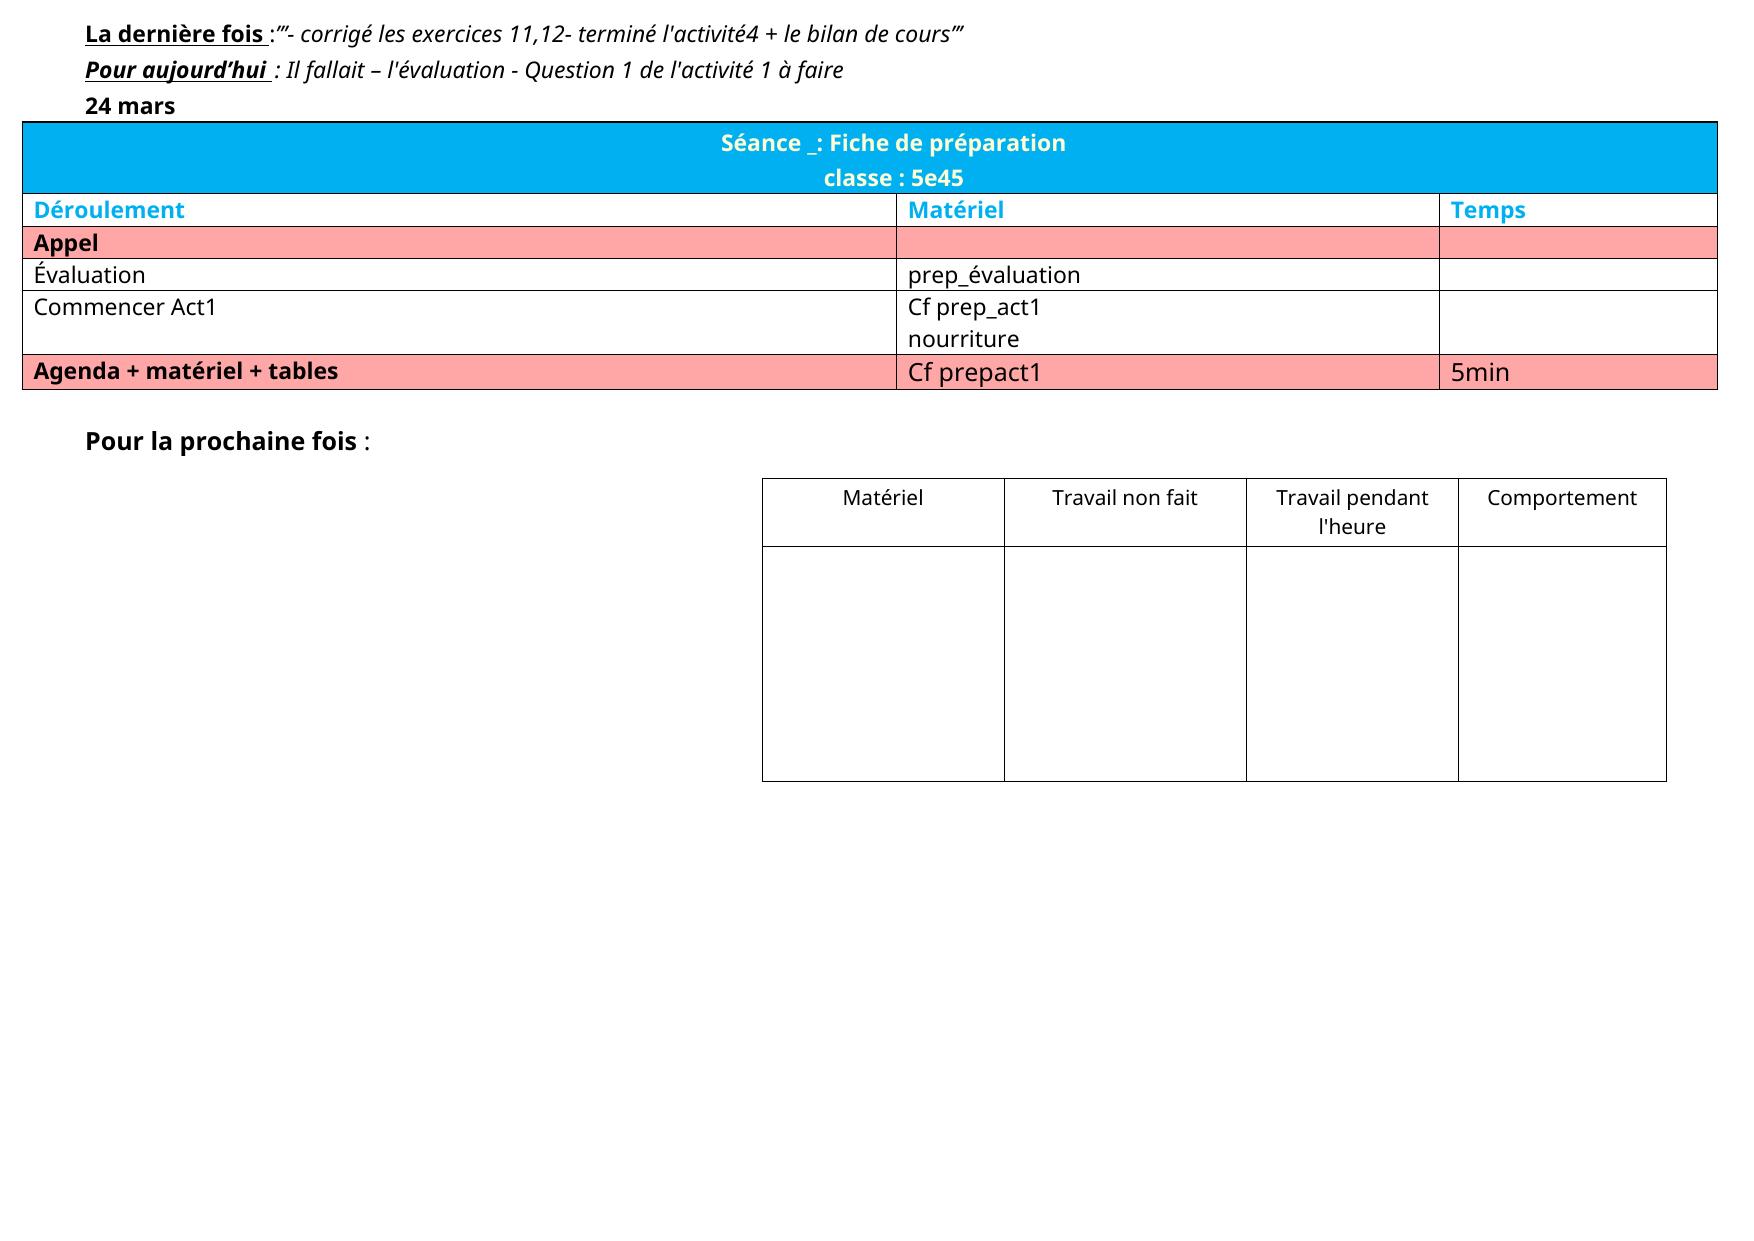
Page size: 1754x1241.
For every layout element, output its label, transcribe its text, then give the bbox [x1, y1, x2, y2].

table_cell [1440, 291, 1717, 354]
table_cell [1440, 259, 1717, 290]
table_header Séance _: Fiche de préparation classe : 5e45 [23, 123, 1717, 193]
table_cell Déroulement [23, 194, 896, 226]
table_header Travail non fait [1005, 479, 1246, 546]
table_header Travail pendant l'heure [1247, 479, 1458, 546]
text 24 mars [85, 90, 1754, 121]
table_cell [763, 547, 1004, 781]
table_cell [1440, 227, 1717, 258]
table_cell 5min [1440, 355, 1717, 389]
table_cell Temps [1440, 194, 1717, 226]
text Pour la prochaine fois : [85, 424, 1745, 458]
table_cell [897, 227, 1439, 258]
table_header Matériel [763, 479, 1004, 546]
text Pour aujourd’hui : Il fallait – l'évaluation - Question 1 de l'activité 1 à faire [85, 54, 1745, 86]
table_cell Appel [23, 227, 896, 258]
table_cell [1247, 547, 1458, 781]
table_cell [1459, 547, 1666, 781]
table_cell prep_évaluation [897, 259, 1439, 290]
table_cell [1005, 547, 1246, 781]
table_cell Commencer Act1 [23, 291, 896, 354]
table_cell Cf prep_act1 nourriture [897, 291, 1439, 354]
table_header Comportement [1459, 479, 1666, 546]
table_cell Agenda + matériel + tables [23, 355, 896, 389]
table_cell Évaluation [23, 259, 896, 290]
table_cell Cf prepact1 [897, 355, 1439, 389]
table_cell Matériel [897, 194, 1439, 226]
text La dernière fois :’’’- corrigé les exercices 11,12- terminé l'activité4 + le bilan de cours’’’ [85, 18, 1745, 49]
